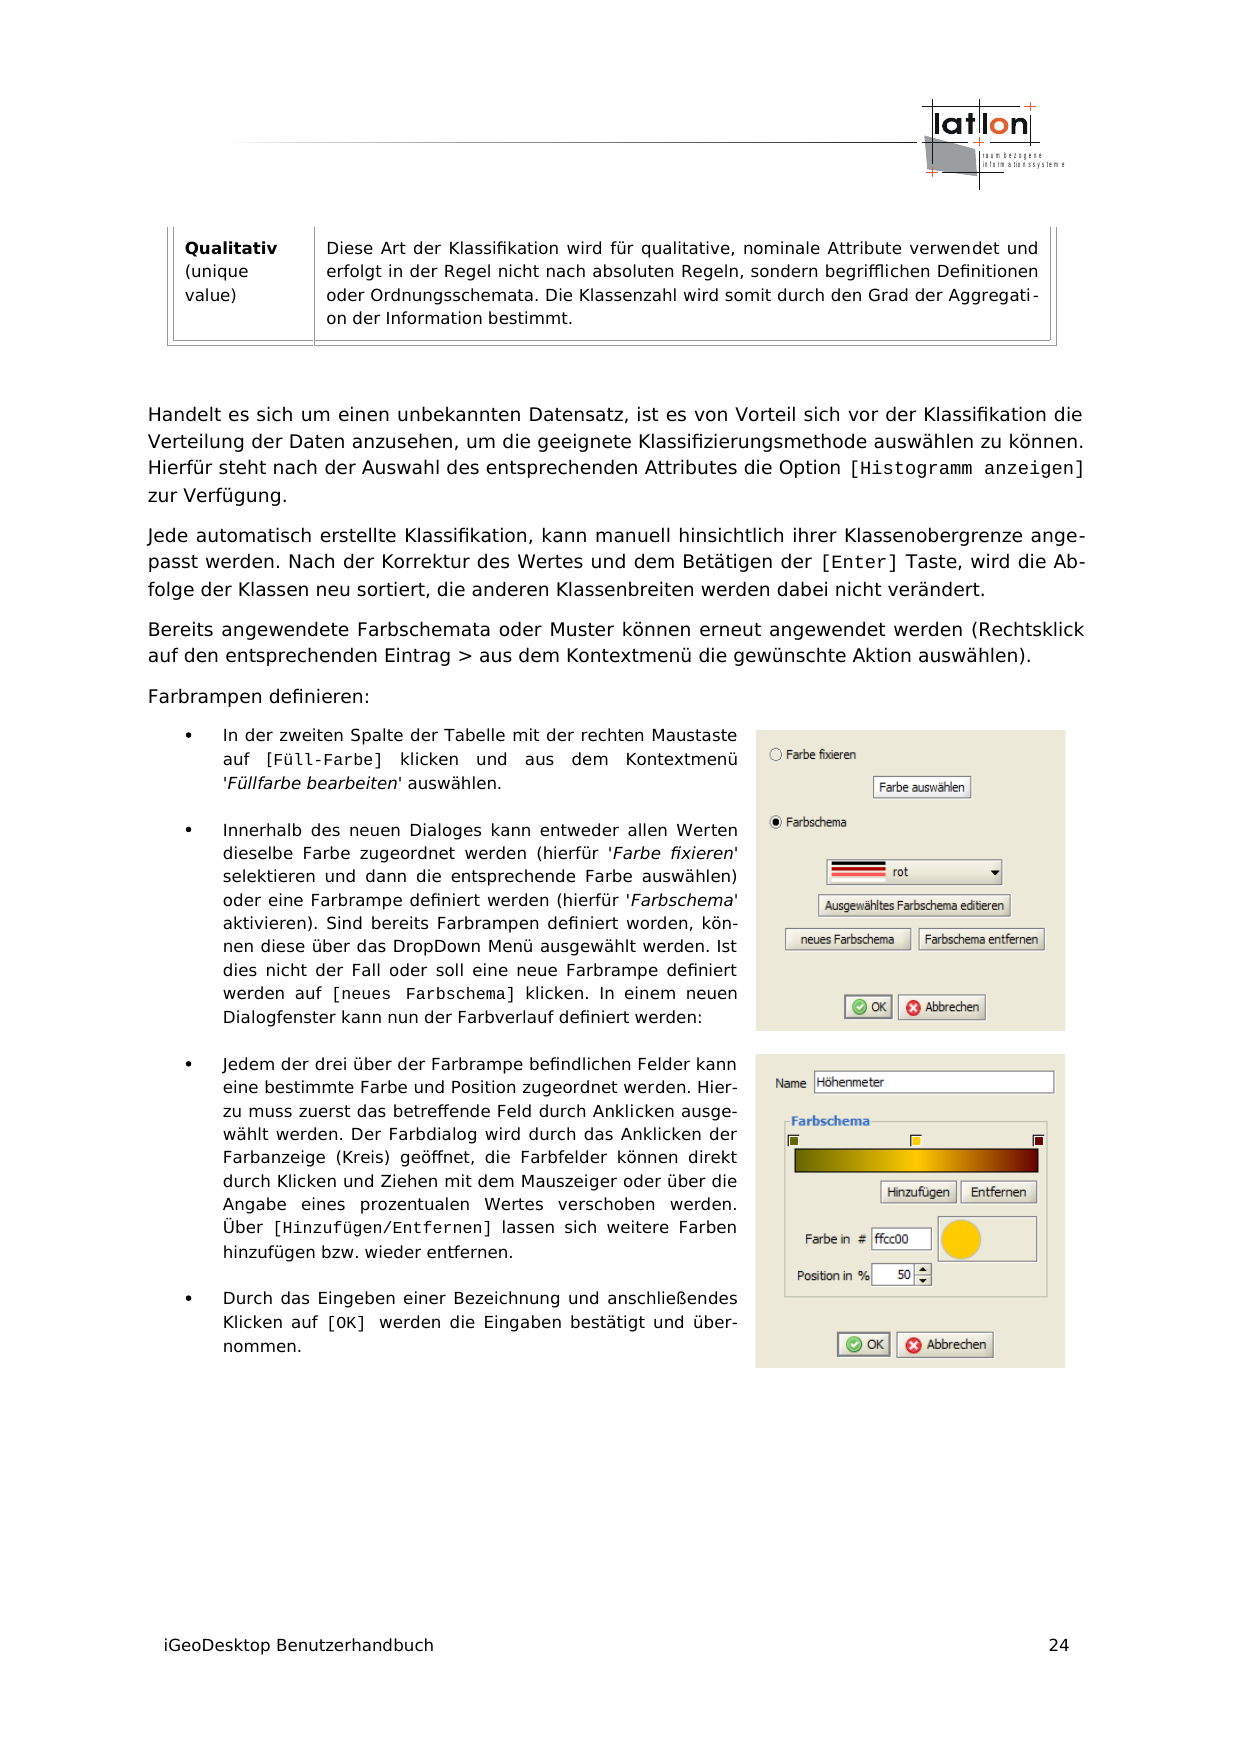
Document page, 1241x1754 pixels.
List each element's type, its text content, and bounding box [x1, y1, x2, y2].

picture [755, 1054, 1066, 1368]
list In der zweiten Spalte der Tabelle mit der rechten Maustaste auf [Füll-Farbe] klicken und aus dem Kontextmenü 'Füllfarbe bearbeiten' auswählen. [185, 726, 1085, 793]
picture [756, 730, 1066, 1031]
text Jede automatisch erstellte Klassifikation, kann manuell hinsichtlich ihrer Klassenobergrenze ange­passt werden. Nach der Korrektur des Wertes und dem Betätigen der [Enter] Taste, wird die Ab­folge der Klassen neu sortiert, die anderen Klassenbreiten werden dabei nicht verändert. [148, 525, 1085, 601]
text Farbrampen definieren: [148, 686, 1085, 708]
text Handelt es sich um einen unbekannten Datensatz, ist es von Vorteil sich vor der Klassifikation die Verteilung der Daten anzusehen, um die geeignete Klassifizierungsmethode auswählen zu können. Hierfür steht nach der Auswahl des entsprechenden Attributes die Option [Histogramm anzeigen] zur Verfü­gung. [148, 404, 1085, 506]
list Durch das Eingeben einer Bezeichnung und anschließen­des Klicken auf [OK] werden die Einga­ben bestätigt und über­nommen. [185, 1289, 755, 1356]
table_cell Qualitativ (unique value) [168, 227, 313, 345]
list Innerhalb des neuen Dialoges kann entweder allen Wer­ten dieselbe Farbe zugeordnet werden (hierfür 'Farbe fi­xieren' selektieren und dann die entsprechende Farbe auswählen) oder eine Farbrampe definiert werden (hierfür 'Farbschema' aktivieren). Sind bereits Farbrampen defi­niert worden, kön­nen diese über das DropDown Menü ausgewählt werden. Ist dies nicht der Fall oder soll eine neue Farbrampe definiert werden auf [neues Farbsche­ma] klicken. In einem neuen Dia­logfenster kann nun der Farbverlauf definiert werden: [185, 820, 756, 1028]
list Jedem der drei über der Farbrampe befindlichen Felder kann eine bestimmte Farbe und Position zugeordnet wer­den. Hier­zu muss zuerst das betreffende Feld durch Ankli­cken ausge­wählt wer­den. Der Farbdialog wird durch das Anklicken der Farbanzeige (Kreis) geöffnet, die Farbfelder können direkt durch Klicken und Ziehen mit dem Mauszei­ger oder über die Angabe eines pro­zentualen Wertes ver­schoben werden. Über [Hinzufügen/Entfernen] lassen sich weitere Farben hinzu­fügen bzw. wieder entfernen. [185, 1055, 755, 1262]
text Bereits an­gewendete Farbschemata oder Muster können erneut angewendet werden (Rechtsklick auf den entsprechenden Eintrag > aus dem Kontextmenü die gewünschte Aktion auswählen). [148, 619, 1085, 667]
table_cell Diese Art der Klassifikation wird für qualitative, nominale Attribute verwen­det und erfolgt in der Regel nicht nach absoluten Regeln, sondern begriffli­chen Definitionen oder Ordnungsschemata. Die Klassenzahl wird somit durch den Grad der Aggregati­on der Information bestimmt. [315, 227, 1056, 345]
